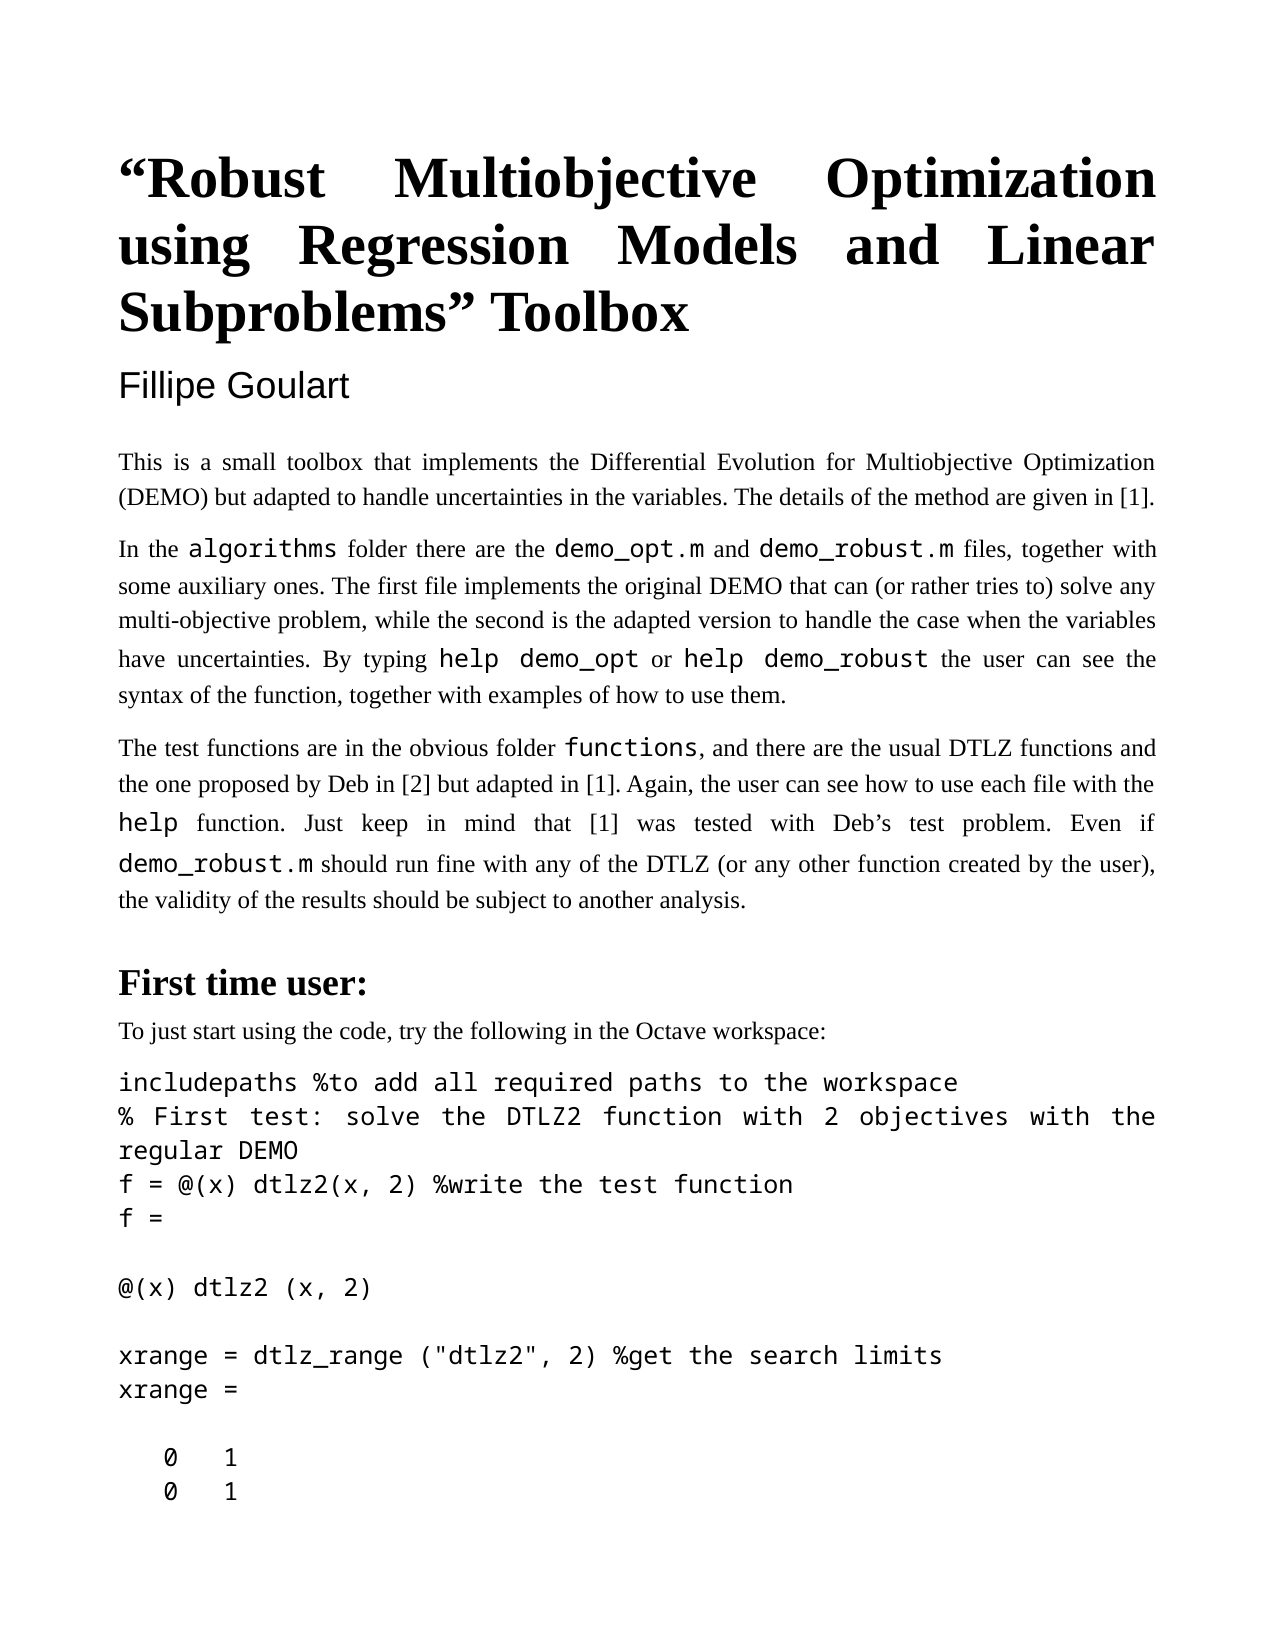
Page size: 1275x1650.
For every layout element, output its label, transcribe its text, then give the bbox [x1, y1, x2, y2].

text f = [118, 1201, 1157, 1235]
text The test functions are in the obvious folder functions, and there are the usual DTLZ functions and the one proposed by Deb in [2] but adapted in [1]. Again, the user can see how to use each file with the help function. Just keep in mind that [1] was tested with Deb’s test problem. Even if demo_robust.m should run fine with any of the DTLZ (or any other function created by the user), the validity of the results should be subject to another analysis. [118, 730, 1157, 914]
text xrange = dtlz_range ("dtlz2", 2) %get the search limits [118, 1337, 1157, 1371]
text xrange = [118, 1371, 1157, 1406]
text includepaths %to add all required paths to the workspace [118, 1065, 1157, 1099]
subtitle First time user: [118, 960, 1157, 1003]
text f = @(x) dtlz2(x, 2) %write the test function [118, 1167, 1157, 1201]
text @(x) dtlz2 (x, 2) [118, 1269, 1157, 1303]
text % First test: solve the DTLZ2 function with 2 objectives with the regular DEMO [118, 1099, 1157, 1167]
text To just start using the code, try the following in the Octave workspace: [118, 1016, 1157, 1044]
text This is a small toolbox that implements the Differential Evolution for Multiobjective Optimization (DEMO) but adapted to handle uncertainties in the variables. The details of the method are given in [1]. [118, 447, 1157, 511]
text 0 1 [118, 1439, 1157, 1474]
subtitle Fillipe Goulart [118, 363, 1157, 406]
text In the algorithms folder there are the demo_opt.m and demo_robust.m files, together with some auxiliary ones. The first file implements the original DEMO that can (or rather tries to) solve any multi-objective problem, while the second is the adapted version to handle the case when the variables have uncertainties. By typing help demo_opt or help demo_robust the user can see the syntax of the function, together with examples of how to use them. [118, 531, 1157, 709]
text 0 1 [118, 1474, 1157, 1508]
title “Robust Multiobjective Optimization using Regression Models and Linear Subproblems” Toolbox [118, 143, 1157, 344]
